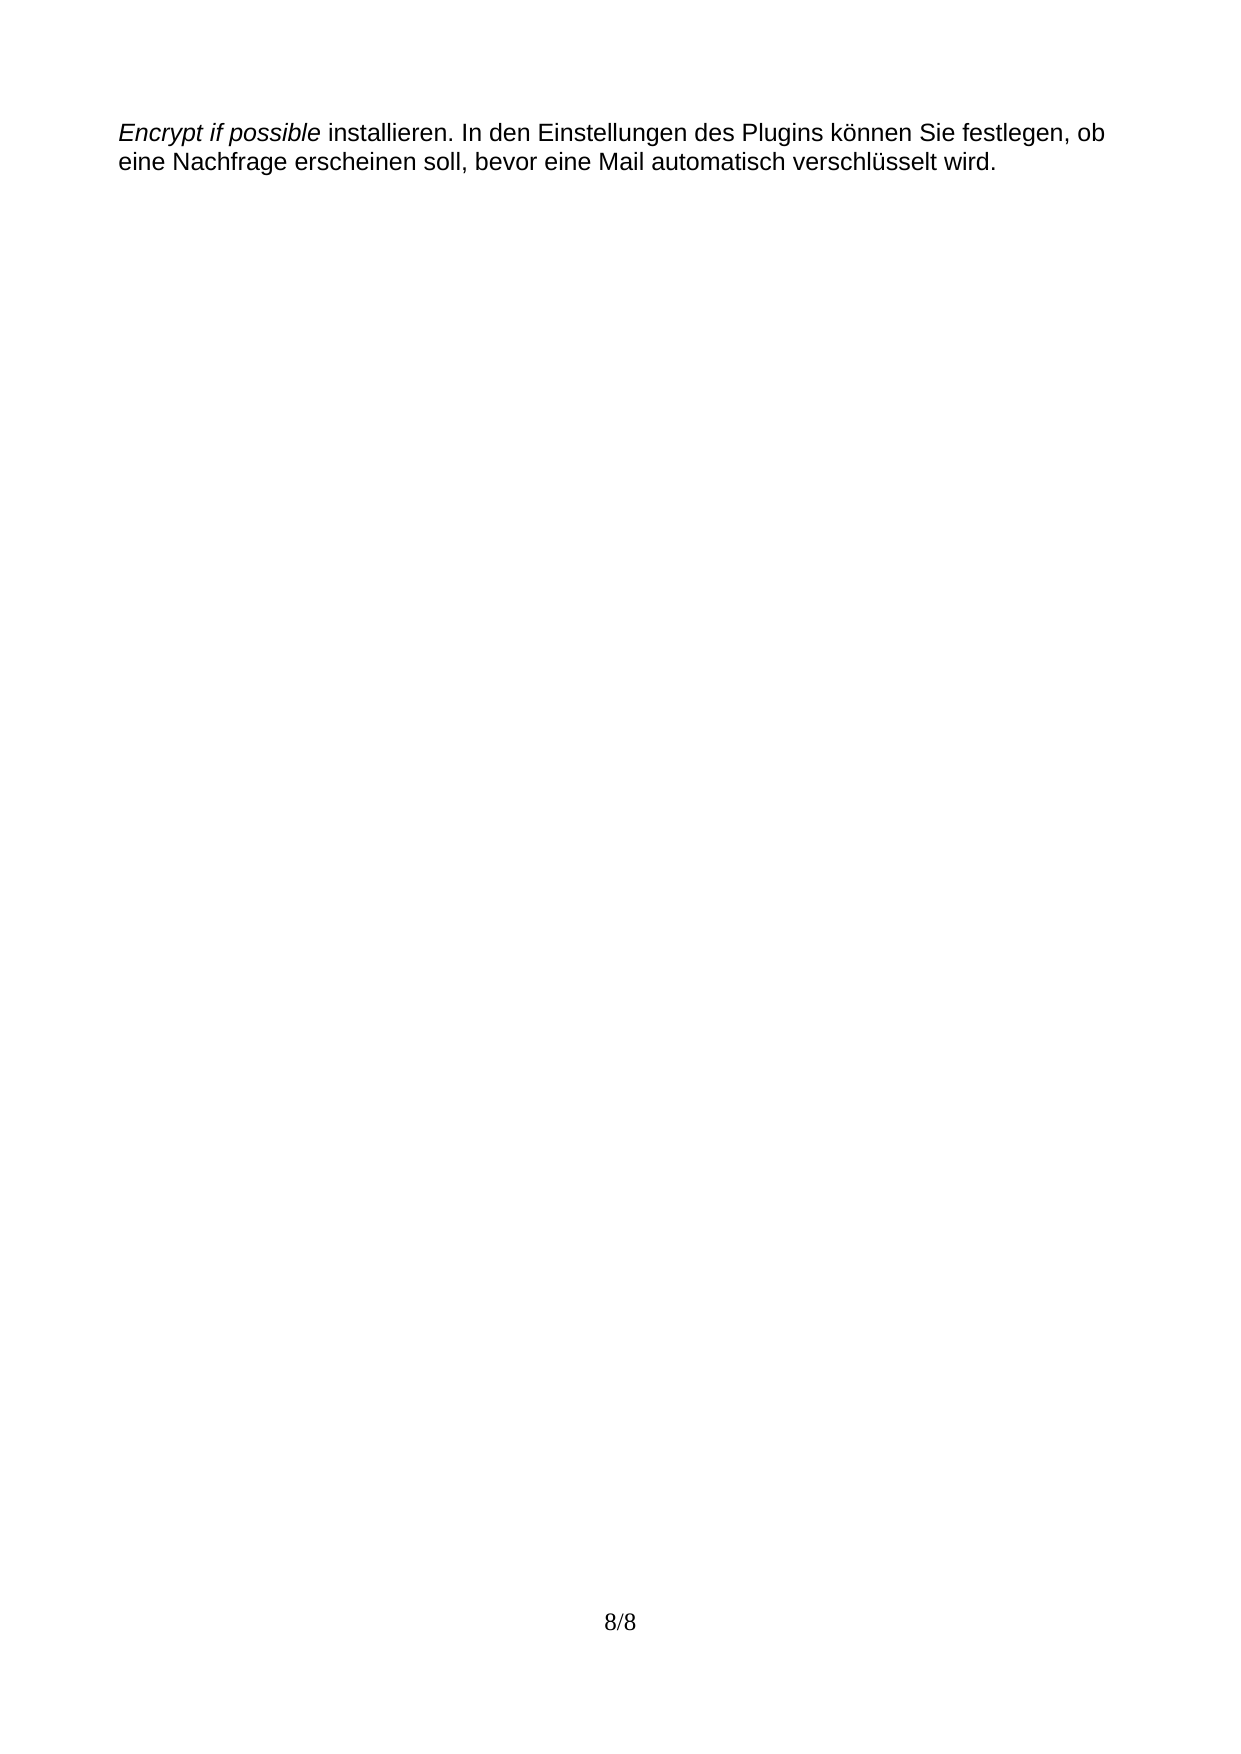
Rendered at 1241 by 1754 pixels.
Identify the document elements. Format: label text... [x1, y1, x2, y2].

text Encrypt if possible installieren. In den Einstellungen des Plugins können Sie festlegen, ob eine Nachfrage erscheinen soll, bevor eine Mail automatisch verschlüsselt wird. [118, 118, 1122, 176]
